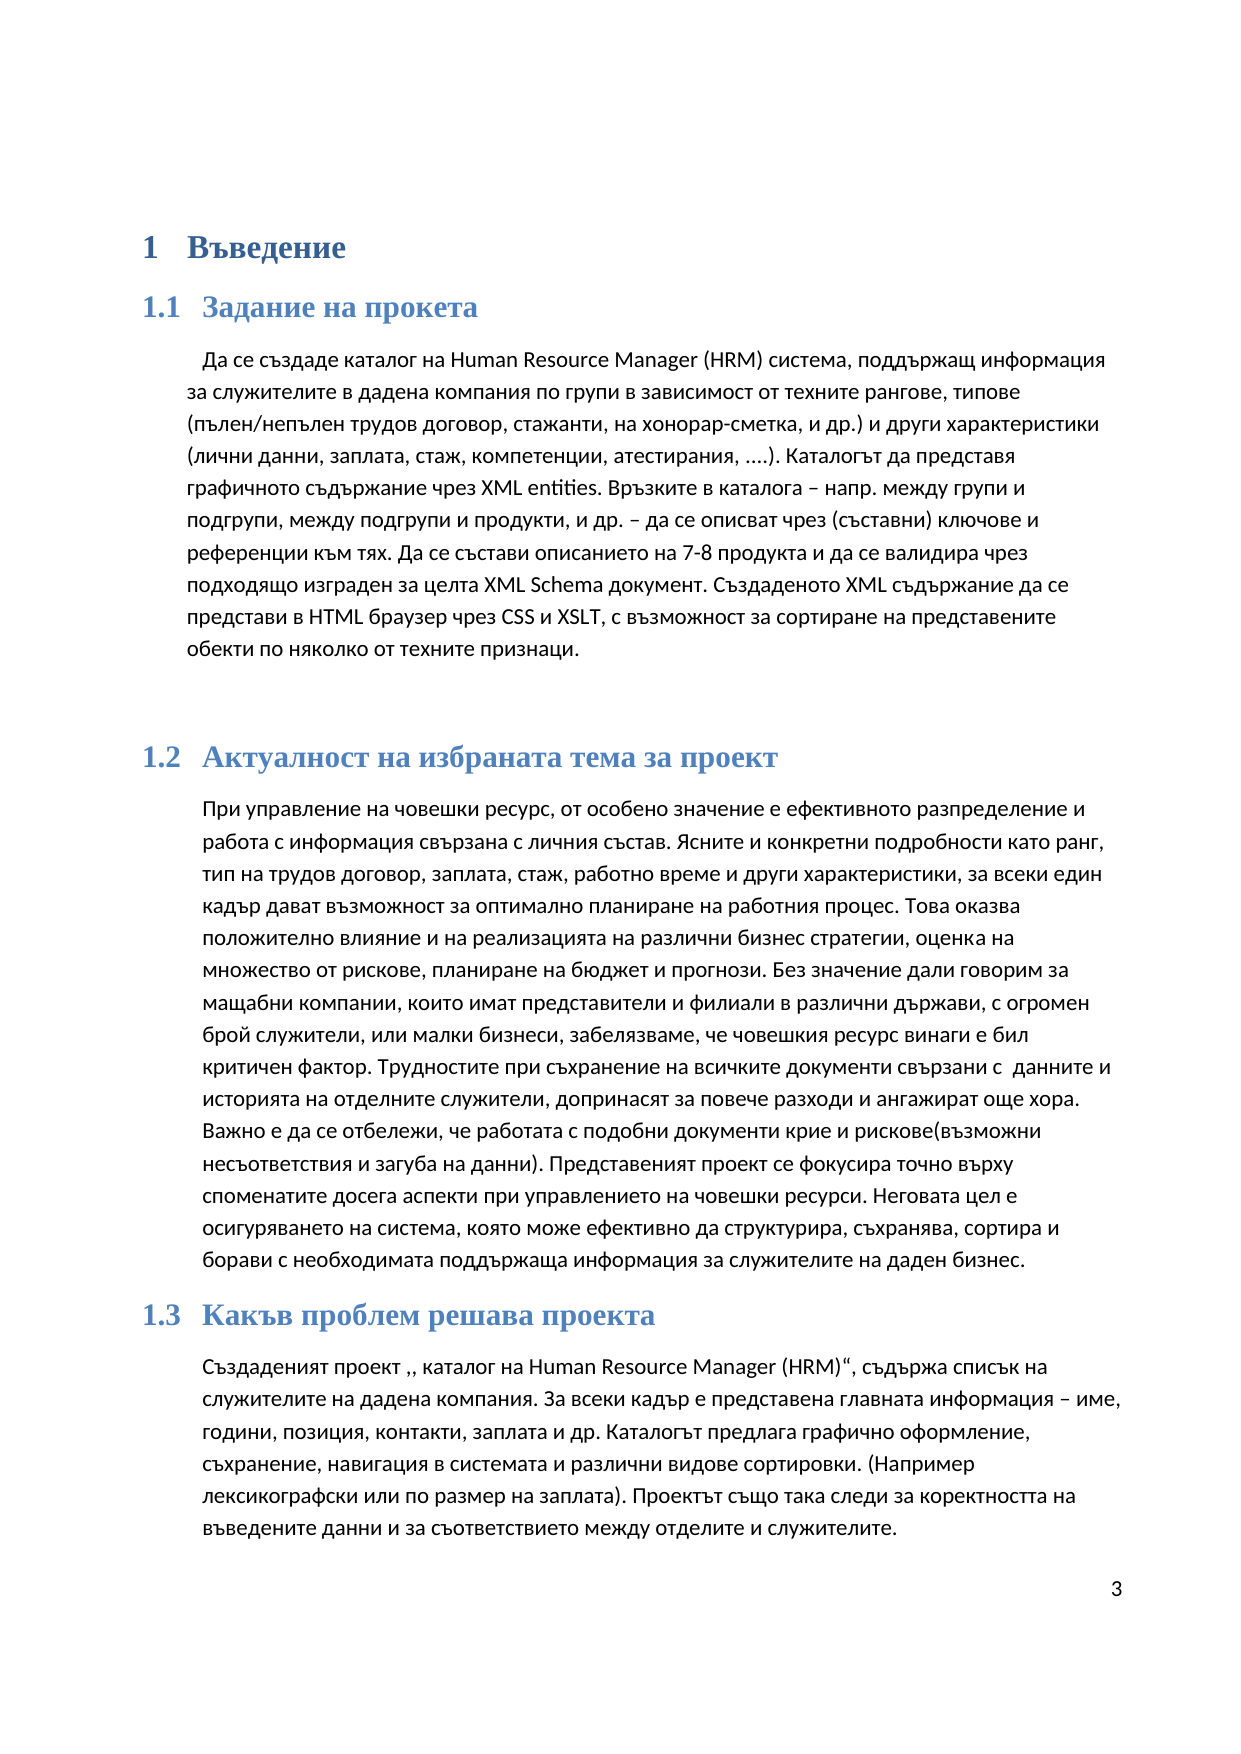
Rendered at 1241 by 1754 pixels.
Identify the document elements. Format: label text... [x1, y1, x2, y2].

subtitle Въведение [142, 232, 1122, 266]
subtitle Актуалност на избраната тема за проект [142, 740, 1122, 774]
subtitle Задание на прокета [142, 291, 1122, 324]
text Да се създаде каталог на Human Resource Manager (HRM) система, поддържащ информация за служителите в дадена компания по групи в зависимост от техните рангове, типове (пълен/непълен трудов договор, стажанти, на хонорар-сметка, и др.) и други характеристики (лични данни, заплата, стаж, компетенции, атестирания, ....). Каталогът да представя графичното съдържание чрез XML entities. Връзките в каталога – напр. между групи и подгрупи, между подгрупи и продукти, и др. – да се описват чрез (съставни) ключове и референции към тях. Да се състави описанието на 7-8 продукта и да се валидира чрез подходящо изграден за целта XML Schema документ. Създаденото XML съдържание да се представи в HTML браузер чрез CSS и XSLT, с възможност за сортиране на представените обекти по няколко от техните признаци. [187, 345, 1122, 662]
text Създаденият проект ,, каталог на Human Resource Manager (HRM)“, съдържа списък на служителите на дадена компания. За всеки кадър е представена главната информация – име, години, позиция, контакти, заплата и др. Каталогът предлага графично оформление, съхранение, навигация в системата и различни видове сортировки. (Например лексикографски или по размер на заплата). Проектът също така следи за коректността на въведените данни и за съответствието между отделите и служителите. [202, 1352, 1122, 1541]
subtitle Какъв проблем решава проекта [142, 1298, 1122, 1332]
text При управление на човешки ресурс, от особено значение е ефективното разпределение и работа с информация свързана с личния състав. Ясните и конкретни подробности като ранг, тип на трудов договор, заплата, стаж, работно време и други характеристики, за всеки един кадър дават възможност за оптимално планиране на работния процес. Това оказва положително влияние и на реализацията на различни бизнес стратегии, оценкa на множествo от рискове, планиране на бюджет и прогнози. Без значение дали говорим за мащабни компании, които имат представители и филиали в различни държави, с огромен брой служители, или малки бизнеси, забелязваме, че човешкия ресурс винаги е бил критичен фактор. Трудностите при съхранение на всичките документи свързани с данните и историята на отделните служители, допринасят за повече разходи и ангажират още хора. Важно е да се отбележи, че работата с подобни документи крие и рискове(възможни несъответствия и загуба на данни). Представеният проект се фокусира точно върху споменатите досега аспекти при управлението на човешки ресурси. Неговата цел е осигуряването на система, която може ефективно да структурира, съхранява, сортира и борави с необходимата поддържаща информация за служителите на даден бизнес. [202, 794, 1122, 1273]
